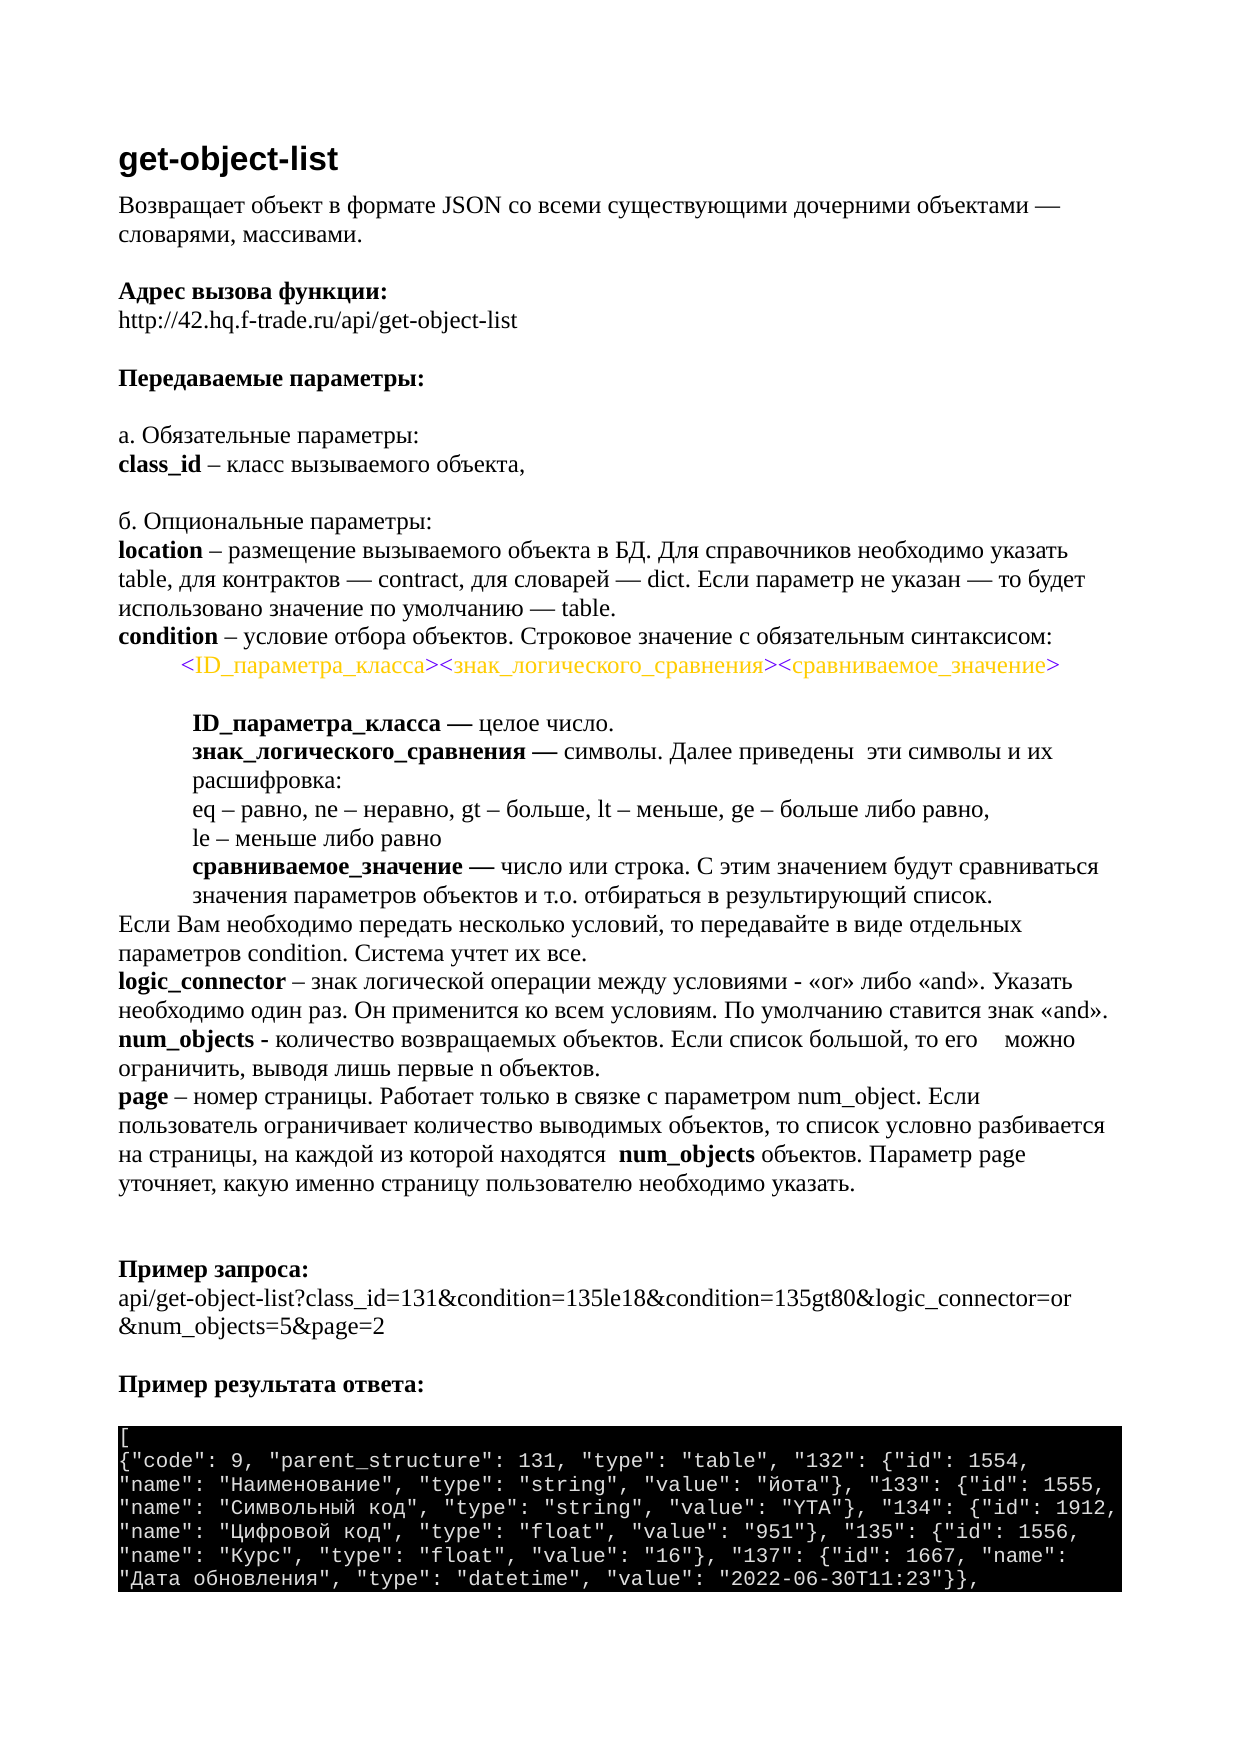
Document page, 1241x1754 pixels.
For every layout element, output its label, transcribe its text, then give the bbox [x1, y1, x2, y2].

text сравниваемое_значение — число или строка. С этим значением будут сравниваться значения параметров объектов и т.о. отбираться в результирующий список. [118, 851, 1122, 909]
text Пример результата ответа: [118, 1369, 1122, 1398]
text ID_параметра_класса — целое число. [118, 708, 1122, 736]
text [ [118, 1426, 1122, 1450]
text eq – равно, ne – неравно, gt – больше, lt – меньше, ge – больше либо равно, [118, 794, 1122, 823]
text api/get-object-list?class_id=131&condition=135le18&condition=135gt80&logic_connector=or [118, 1283, 1122, 1311]
text знак_логического_сравнения — символы. Далее приведены эти символы и их расшифровка: [118, 736, 1122, 794]
text page – номер страницы. Работает только в связке с параметром num_object. Если пользователь ограничивает количество выводимых объектов, то список условно разбивается на страницы, на каждой из которой находятся num_objects объектов. Параметр page уточняет, какую именно страницу пользователю необходимо указать. [118, 1081, 1122, 1196]
text class_id – класс вызываемого объекта, [118, 449, 1122, 478]
text location – размещение вызываемого объекта в БД. Для справочников необходимо указать table, для контрактов — contract, для словарей — dict. Если параметр не указан — то будет использовано значение по умолчанию — table. [118, 535, 1122, 621]
text <ID_параметра_класса><знак_логического_сравнения><сравниваемое_значение> [118, 650, 1122, 679]
text Если Вам необходимо передать несколько условий, то передавайте в виде отдельных параметров condition. Система учтет их все. [118, 909, 1122, 966]
text num_objects - количество возвращаемых объектов. Если список большой, то его можно ограничить, выводя лишь первые n объектов. [118, 1024, 1122, 1081]
text б. Опциональные параметры: [118, 506, 1122, 535]
text le – меньше либо равно [118, 823, 1122, 851]
text &num_objects=5&page=2 [118, 1311, 1122, 1340]
text logic_connector – знак логической операции между условиями - «or» либо «and». Указать необходимо один раз. Он применится ко всем условиям. По умолчанию ставится знак «and». [118, 966, 1122, 1024]
text Возвращает объект в формате JSON со всеми существующими дочерними объектами — словарями, массивами. [118, 190, 1122, 248]
text Передаваемые параметры: [118, 363, 1122, 391]
text а. Обязательные параметры: [118, 420, 1122, 449]
text {"code": 9, "parent_structure": 131, "type": "table", "132": {"id": 1554, "name": "Наименование", "type": "string", "value": "йота"}, "133": {"id": 1555, "name": "Символьный код", "type": "string", "value": "YTA"}, "134": {"id": 1912, "name": "Цифровой код", "type": "float", "value": "951"}, "135": {"id": 1556, "name": "Курс", "type": "float", "value": "16"}, "137": {"id": 1667, "name": "Дата обновления", "type": "datetime", "value": "2022-06-30T11:23"}}, [118, 1450, 1122, 1592]
text http://42.hq.f-trade.ru/api/get-object-list [118, 305, 1122, 334]
text condition – условие отбора объектов. Строковое значение с обязательным синтаксисом: [118, 621, 1122, 650]
text Адрес вызова функции: [118, 276, 1122, 305]
subtitle get-object-list [118, 139, 1122, 178]
text Пример запроса: [118, 1254, 1122, 1283]
